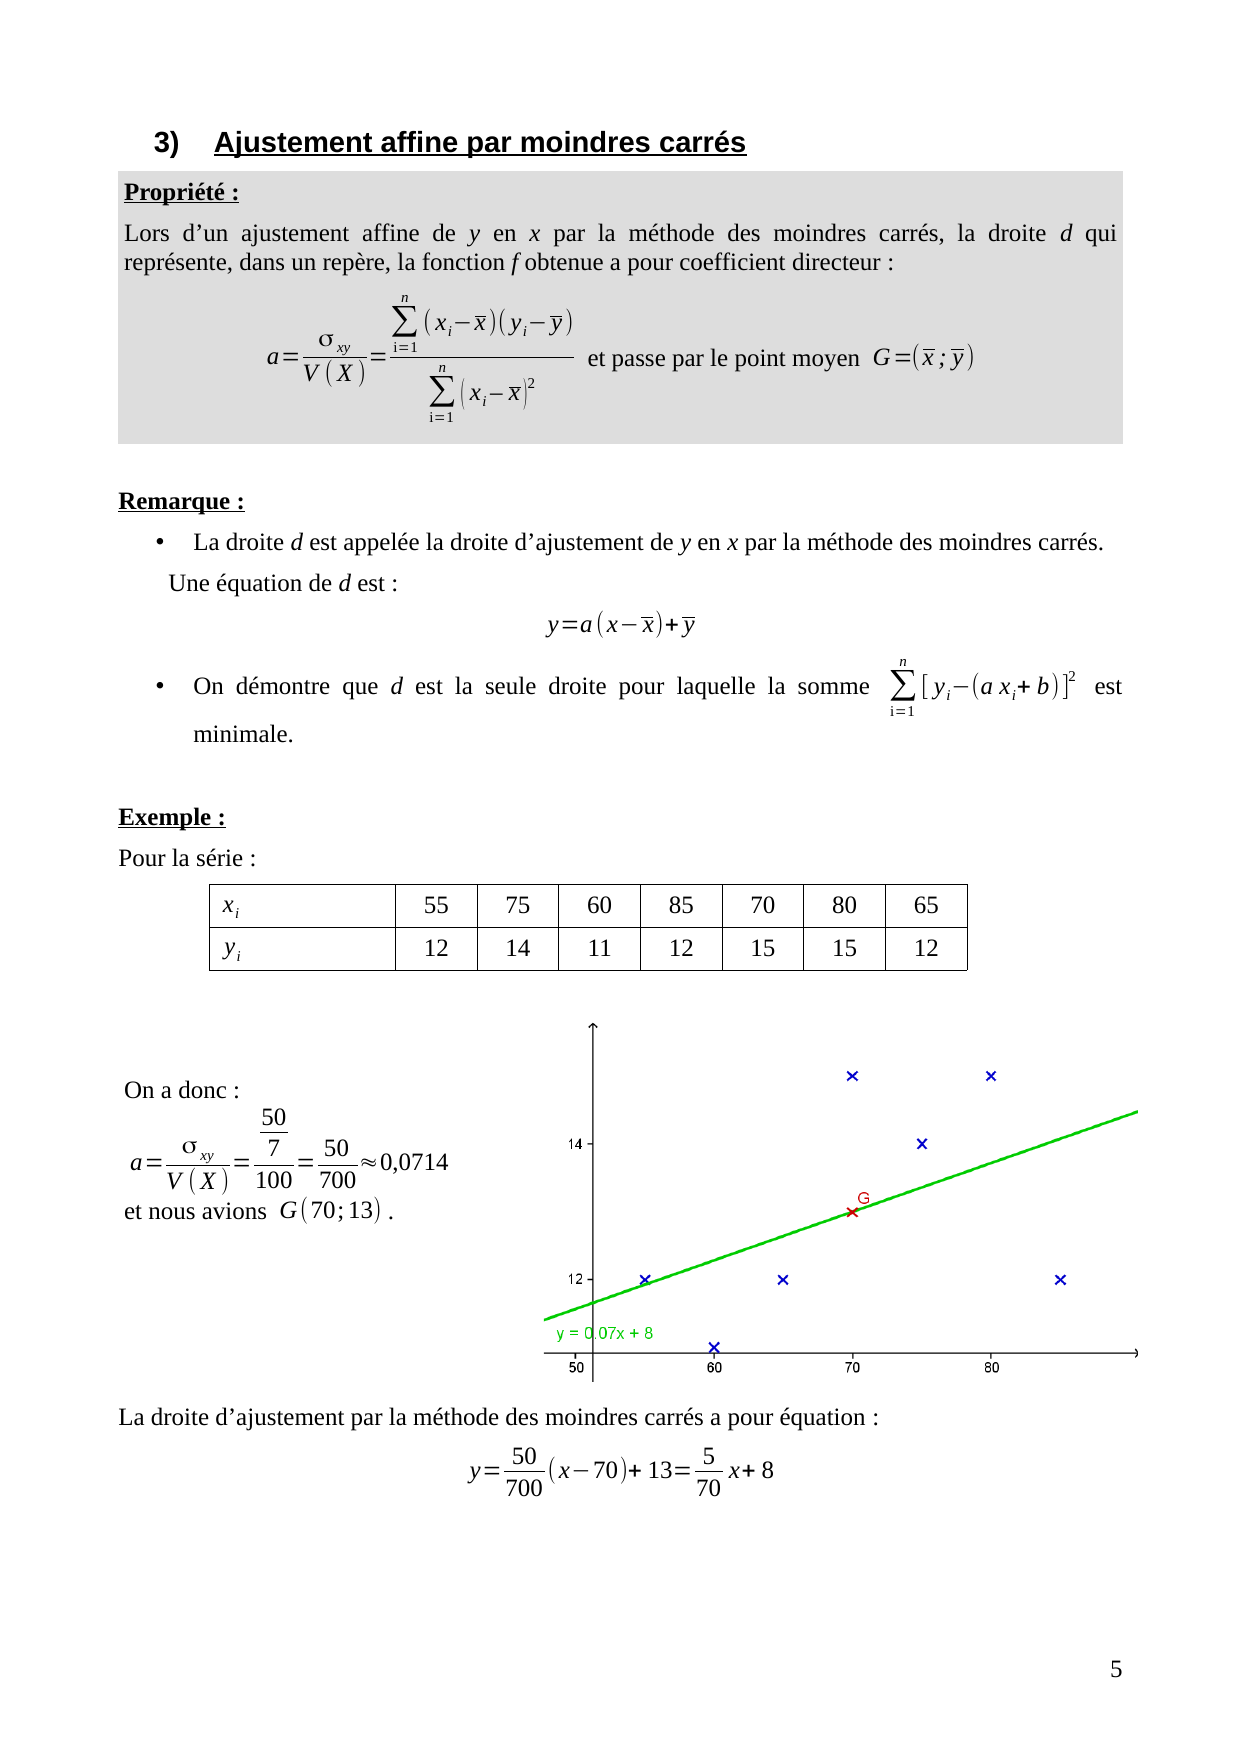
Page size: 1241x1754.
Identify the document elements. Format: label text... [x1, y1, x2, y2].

table_cell 12 [641, 928, 722, 970]
table_header 55 [396, 885, 477, 927]
text La droite d’ajustement par la méthode des moindres carrés a pour équation : [118, 1402, 1122, 1430]
table_header 70 [723, 885, 803, 927]
table_header [468, 1012, 1123, 1402]
list On démontre que d est la seule droite pour laquelle la somme est minimale. [156, 652, 1122, 748]
subtitle Ajustement affine par moindres carrés [153, 125, 1122, 158]
table_header 65 [886, 885, 967, 927]
table_header On a donc : et nous avions . [118, 1012, 468, 1402]
text Remarque : [118, 486, 1122, 514]
table_header Propriété : Lors d’un ajustement affine de y en x par la méthode des moindres carrés, la droite d qui représente, dans un repère, la fonction f obtenue a pour coefficient directeur : et passe par le point moyen [118, 171, 1123, 444]
table_header 75 [478, 885, 558, 927]
table_cell 11 [559, 928, 640, 970]
table_header 80 [804, 885, 885, 927]
table_cell 15 [723, 928, 803, 970]
list La droite d est appelée la droite d’ajustement de y en x par la méthode des moindres carrés. [156, 527, 1122, 556]
table_cell 14 [478, 928, 558, 970]
table_header 85 [641, 885, 722, 927]
table_cell [210, 928, 395, 970]
text Une équation de d est : [118, 568, 1122, 597]
table_cell 12 [886, 928, 967, 970]
text Pour la série : [118, 843, 1122, 872]
table_cell 12 [396, 928, 477, 970]
text Exemple : [118, 802, 1122, 831]
table_cell 15 [804, 928, 885, 970]
table_header [210, 885, 395, 927]
table_header 60 [559, 885, 640, 927]
